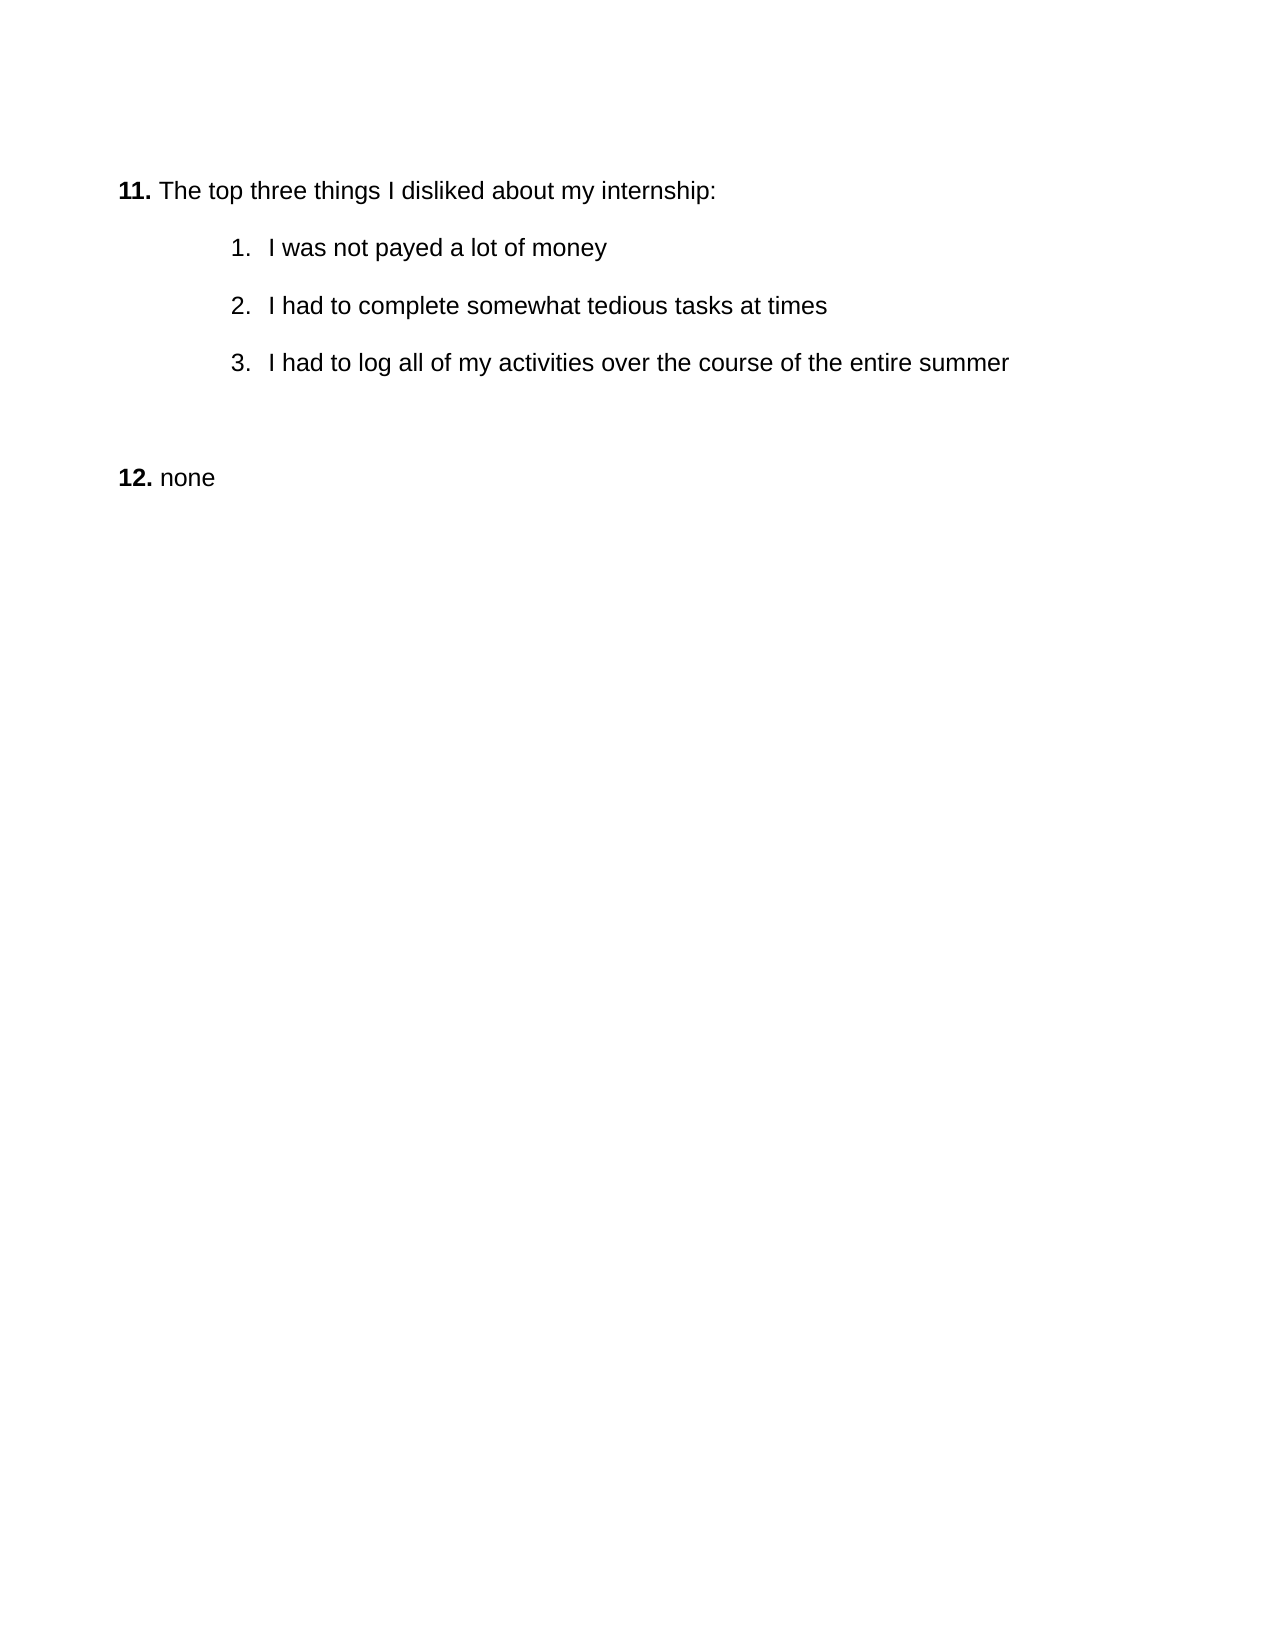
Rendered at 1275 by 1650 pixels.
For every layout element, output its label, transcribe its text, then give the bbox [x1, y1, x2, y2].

list I had to log all of my activities over the course of the entire summer [231, 348, 1157, 377]
text 12. none [118, 463, 1157, 492]
list I had to complete somewhat tedious tasks at times [231, 291, 1157, 319]
text 11. The top three things I disliked about my internship: [118, 176, 1157, 204]
list I was not payed a lot of money [231, 233, 1157, 262]
